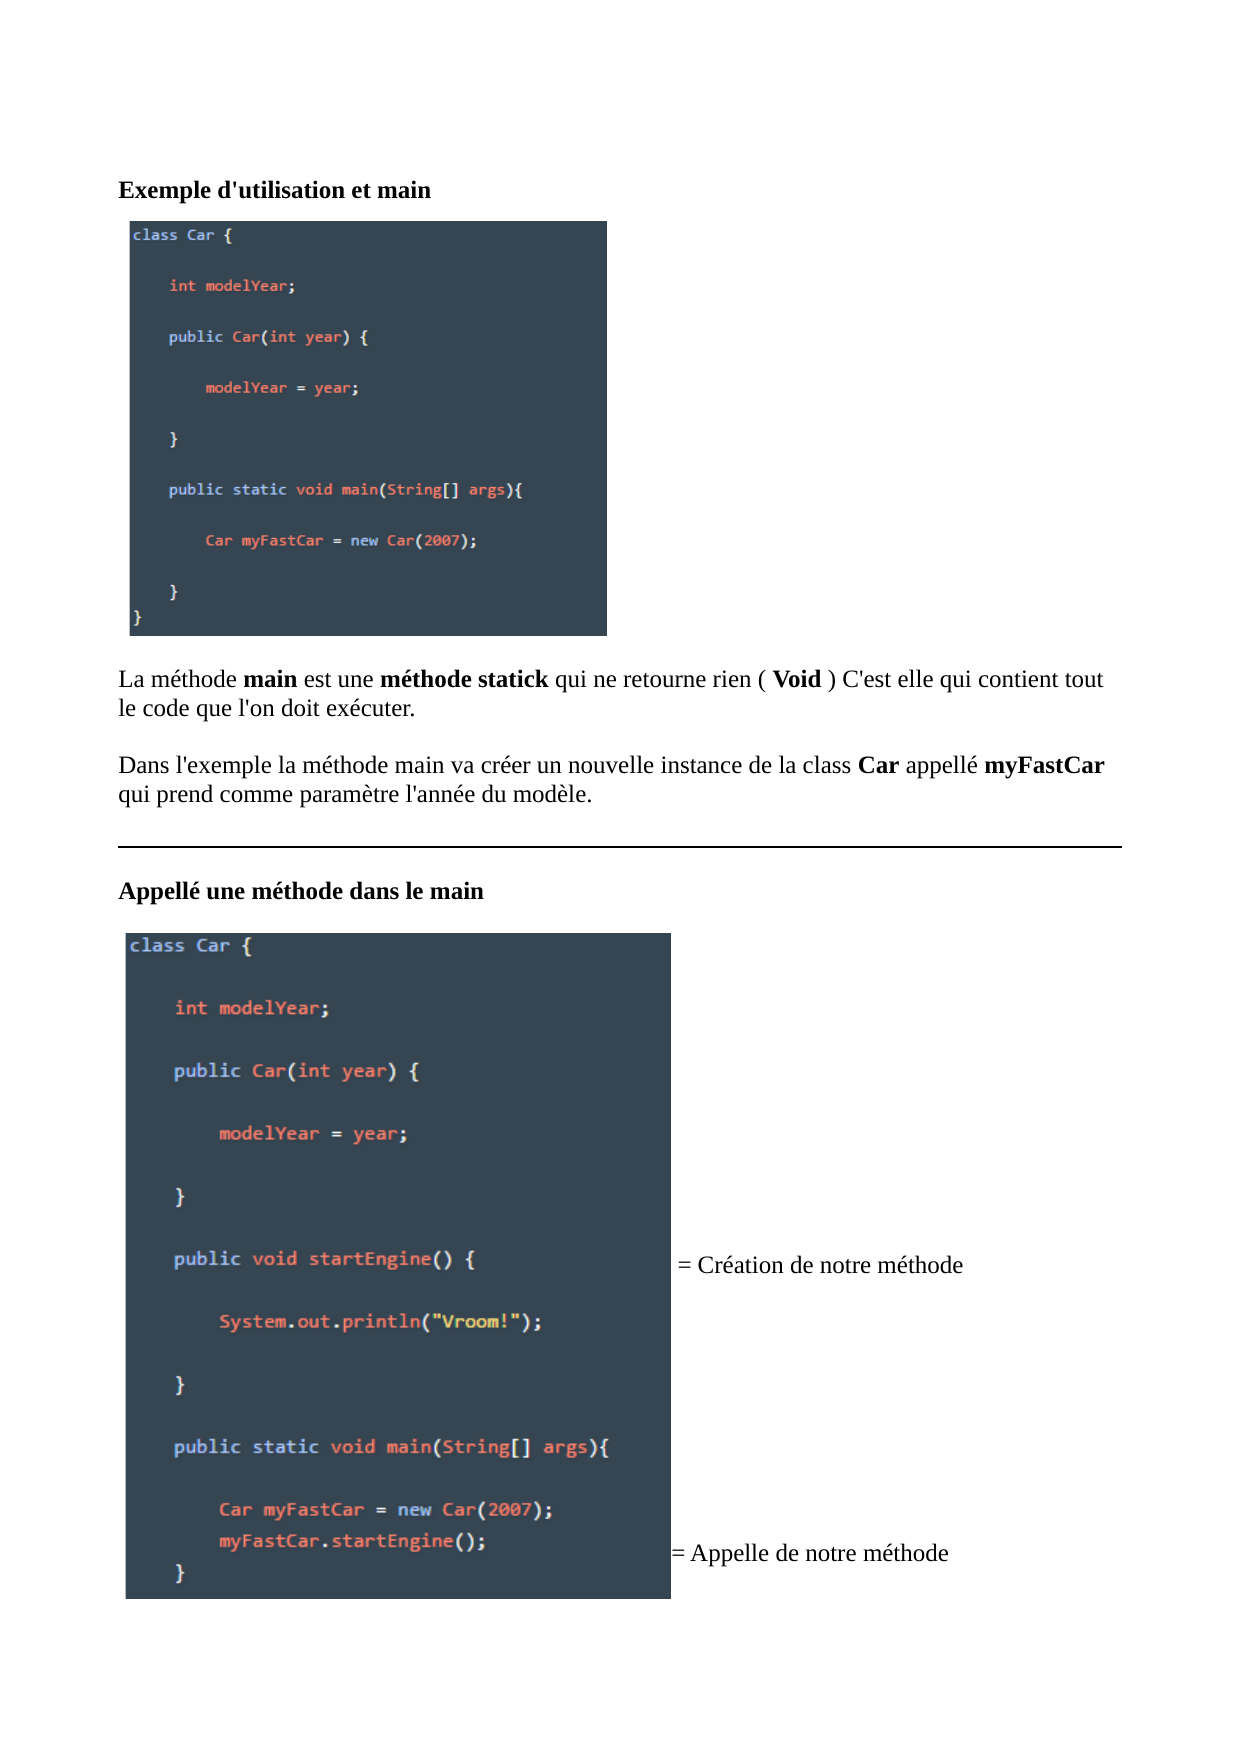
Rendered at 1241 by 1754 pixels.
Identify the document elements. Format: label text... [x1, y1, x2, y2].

text = Création de notre méthode [671, 1250, 1122, 1279]
picture [125, 933, 671, 1599]
text La méthode main est une méthode statick qui ne retourne rien ( Void ) C'est elle qui contient tout le code que l'on doit exécuter. [118, 664, 1122, 722]
text Dans l'exemple la méthode main va créer un nouvelle instance de la class Car appellé myFastCar qui prend comme paramètre l'année du modèle. [118, 751, 1122, 808]
text = Appelle de notre méthode [671, 1538, 1122, 1566]
text Appellé une méthode dans le main [118, 876, 1122, 905]
picture [129, 221, 607, 636]
text Exemple d'utilisation et main [118, 176, 1122, 204]
